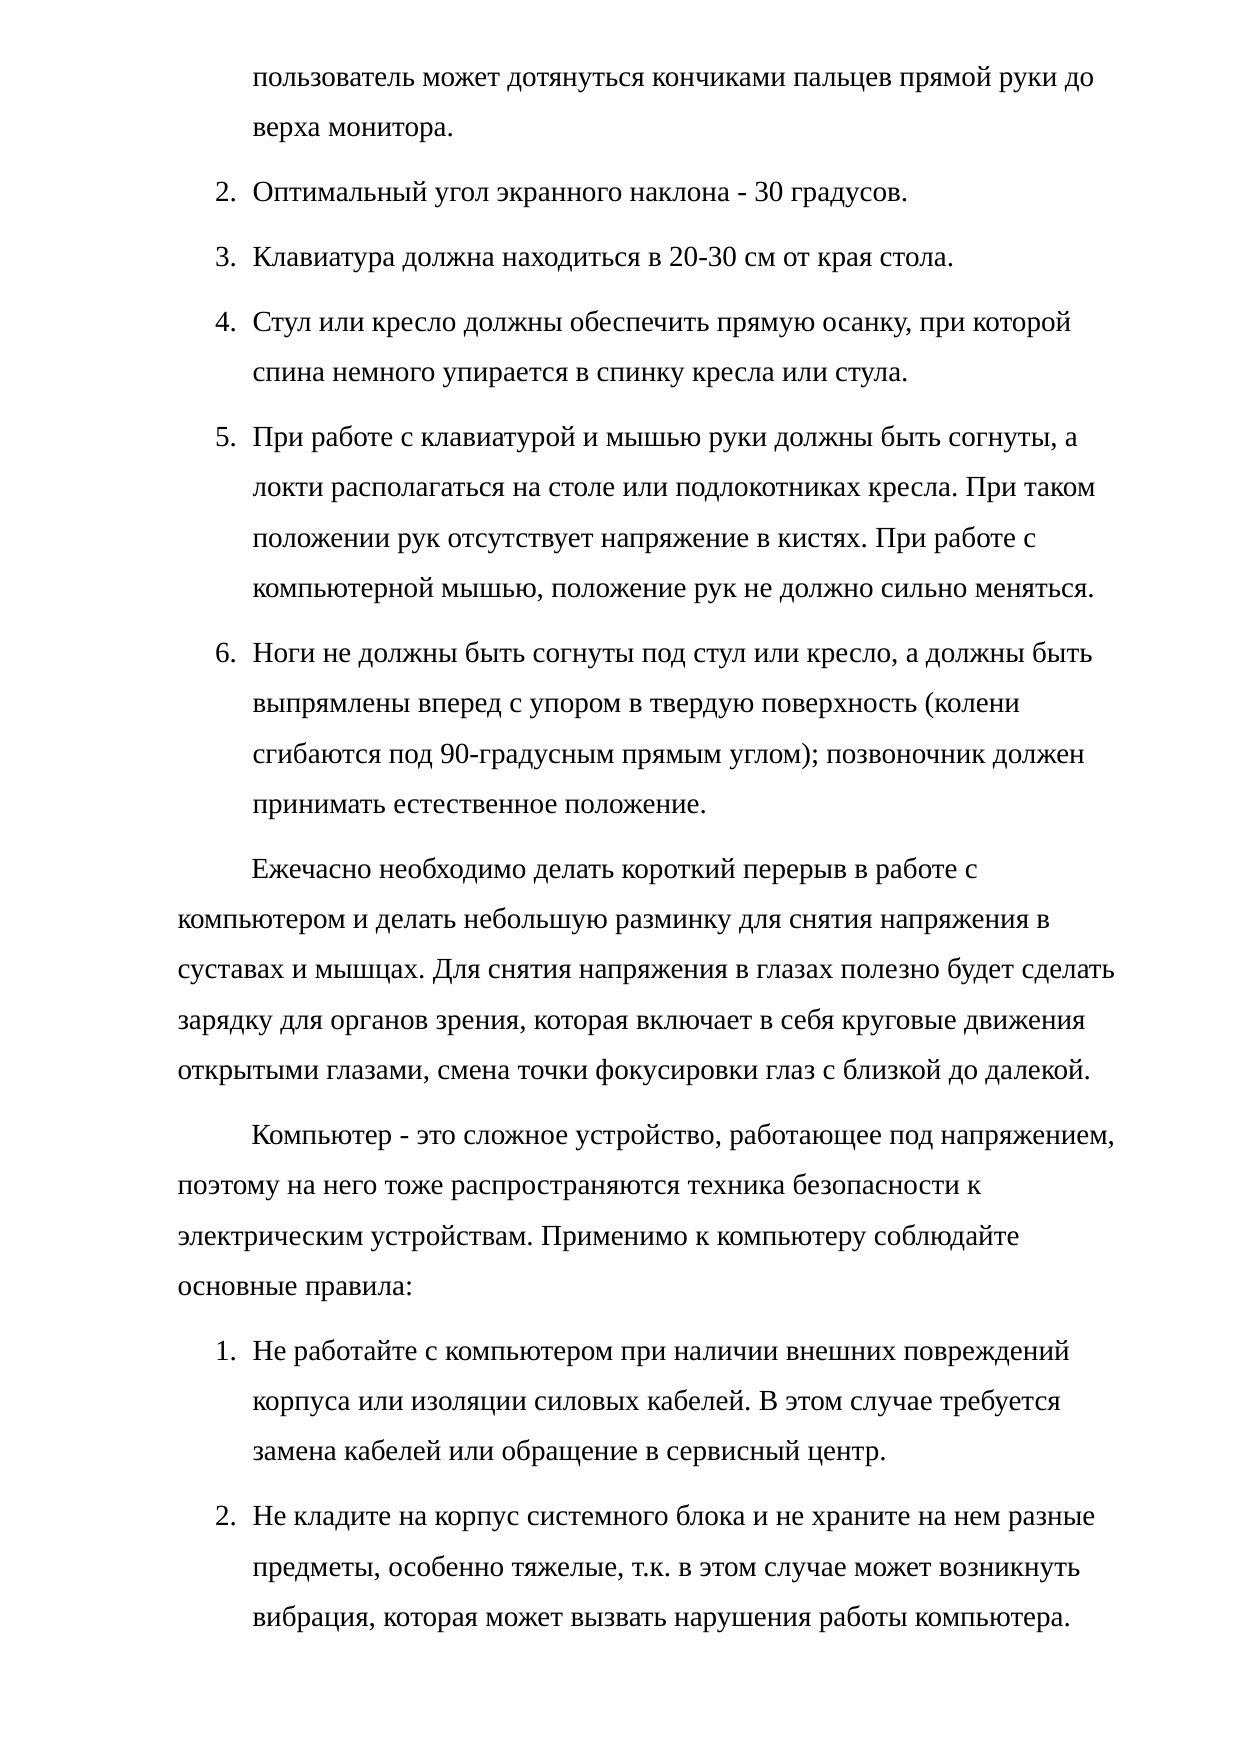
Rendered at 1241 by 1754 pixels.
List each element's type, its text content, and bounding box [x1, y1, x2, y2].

list пользователь может дотянуться кончиками пальцев прямой руки до верха монитора. [215, 59, 1122, 143]
text Компьютер - это сложное устройство, работающее под напряжением, поэтому на него тоже распространяются техника безопасности к электрическим устройствам. Применимо к компьютеру соблюдайте основные правила: [177, 1117, 1122, 1302]
text Ежечасно необходимо делать короткий перерыв в работе с компьютером и делать небольшую разминку для снятия напряжения в суставах и мышцах. Для снятия напряжения в глазах полезно будет сделать зарядку для органов зрения, которая включает в себя круговые движения открытыми глазами, смена точки фокусировки глаз с близкой до далекой. [177, 851, 1122, 1086]
list Оптимальный угол экранного наклона - 30 градусов. [215, 174, 1122, 208]
list Ноги не должны быть согнуты под стул или кресло, а должны быть выпрямлены вперед с упором в твердую поверхность (колени сгибаются под 90-градусным прямым углом); позвоночник должен принимать естественное положение. [215, 635, 1122, 819]
list Не кладите на корпус системного блока и не храните на нем разные предметы, особенно тяжелые, т.к. в этом случае может возникнуть вибрация, которая может вызвать нарушения работы компьютера. [215, 1498, 1122, 1633]
list Клавиатура должна находиться в 20-30 см от края стола. [215, 239, 1122, 273]
list При работе с клавиатурой и мышью руки должны быть согнуты, а локти располагаться на столе или подлокотниках кресла. При таком положении рук отсутствует напряжение в кистях. При работе с компьютерной мышью, положение рук не должно сильно меняться. [215, 419, 1122, 604]
list Не работайте с компьютером при наличии внешних повреждений корпуса или изоляции силовых кабелей. В этом случае требуется замена кабелей или обращение в сервисный центр. [215, 1333, 1122, 1467]
list Стул или кресло должны обеспечить прямую осанку, при которой спина немного упирается в спинку кресла или стула. [215, 304, 1122, 388]
